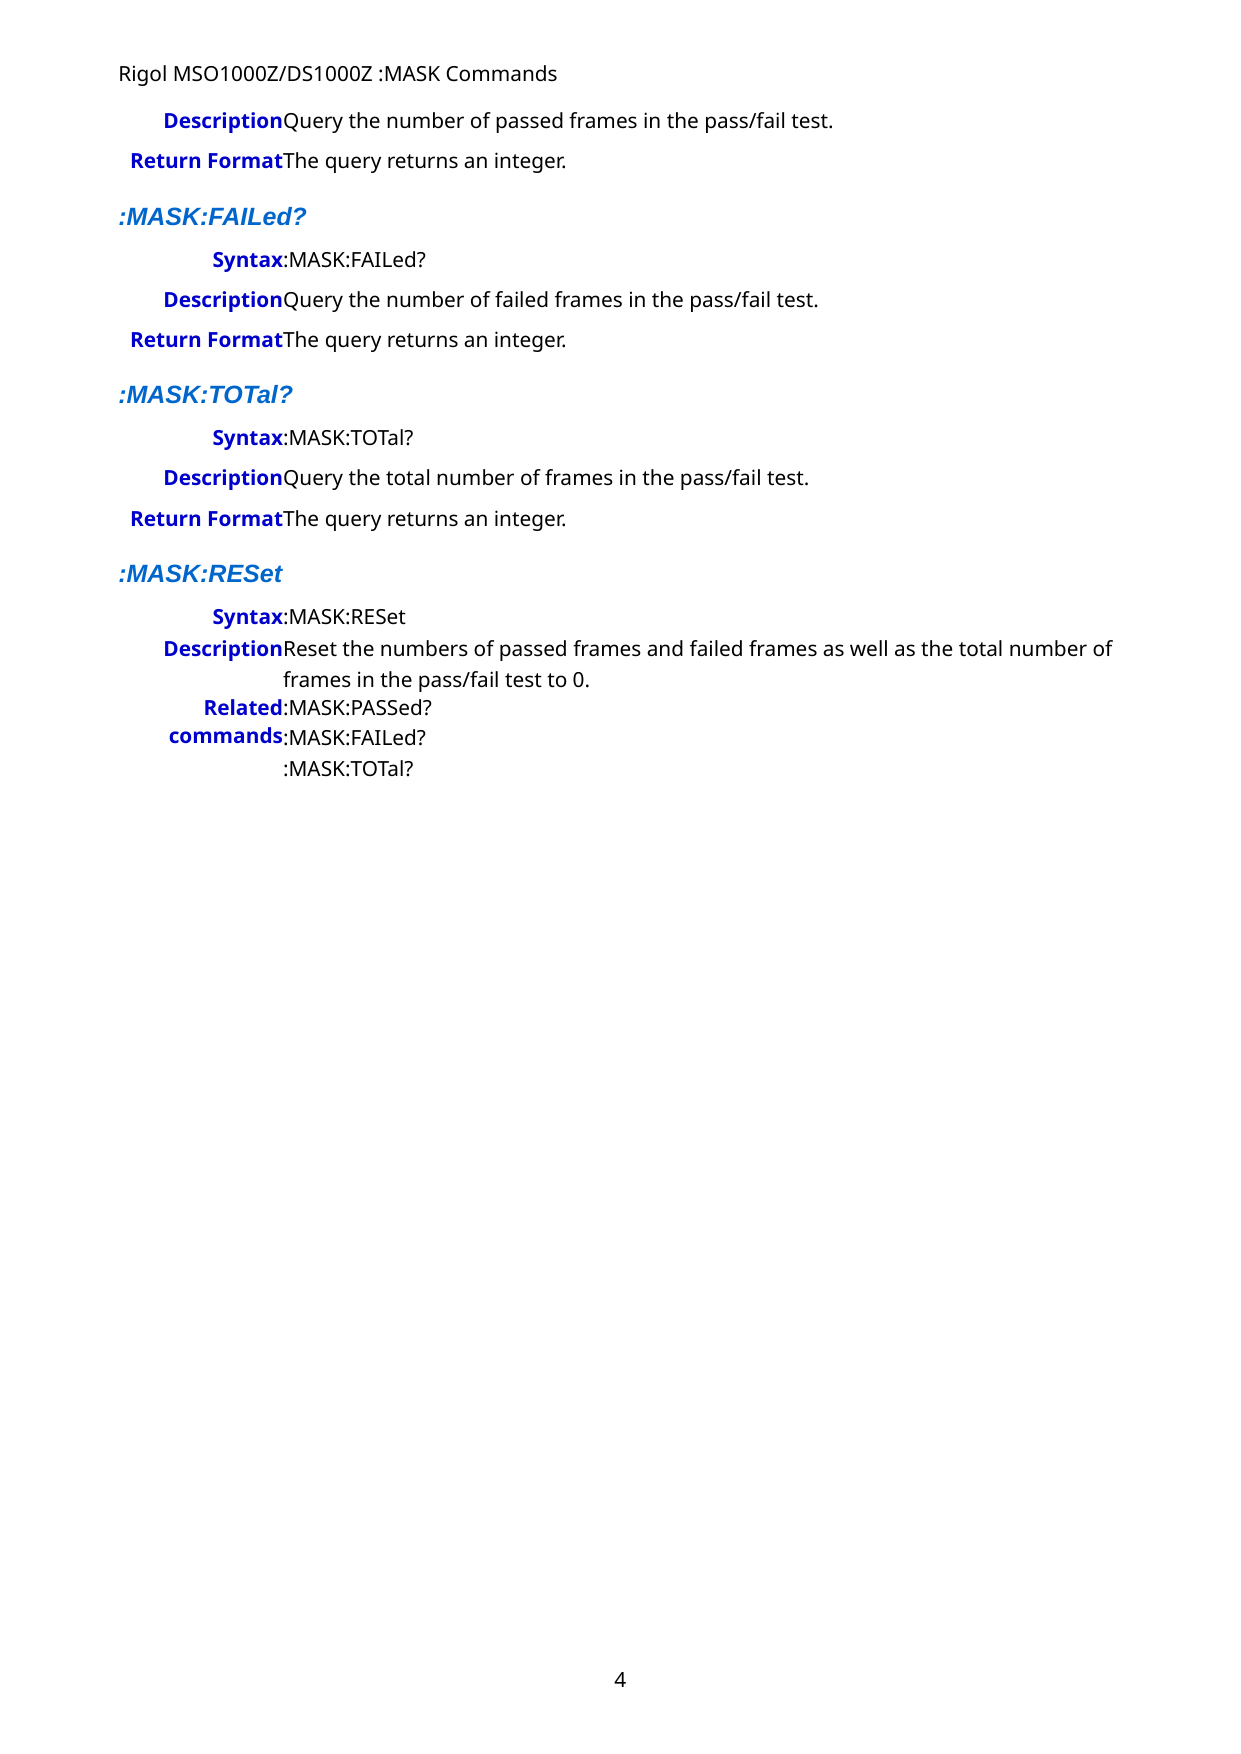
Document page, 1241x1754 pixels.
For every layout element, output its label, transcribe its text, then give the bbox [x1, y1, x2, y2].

table_cell Description [118, 634, 283, 693]
subtitle :MASK:TOTal? [118, 380, 1122, 409]
table_cell Reset the numbers of passed frames and failed frames as well as the total number of frames in the pass/fail test to 0. [283, 634, 1122, 693]
table_cell Description [118, 106, 283, 146]
table_cell Description [118, 464, 283, 504]
table_cell Description [118, 285, 283, 325]
table_cell Query the number of failed frames in the pass/fail test. [283, 285, 1122, 325]
table_cell Query the total number of frames in the pass/fail test. [283, 464, 1122, 504]
table_header :MASK:FAILed? [283, 245, 1122, 285]
table_header Syntax [118, 424, 283, 463]
table_cell Return Format [118, 146, 283, 175]
table_cell Related commands [118, 693, 283, 782]
table_cell Return Format [118, 504, 283, 532]
table_header Syntax [118, 602, 283, 634]
table_cell Return Format [118, 325, 283, 353]
table_cell The query returns an integer. [283, 325, 1122, 353]
table_cell :MASK:PASSed? :MASK:FAILed? :MASK:TOTal? [283, 693, 1122, 782]
table_header :MASK:RESet [283, 602, 1122, 634]
table_cell The query returns an integer. [283, 504, 1122, 532]
subtitle :MASK:FAILed? [118, 201, 1122, 230]
table_cell Query the number of passed frames in the pass/fail test. [283, 106, 1122, 146]
table_cell The query returns an integer. [283, 146, 1122, 175]
table_header :MASK:TOTal? [283, 424, 1122, 463]
subtitle :MASK:RESet [118, 559, 1122, 587]
table_header Syntax [118, 245, 283, 285]
